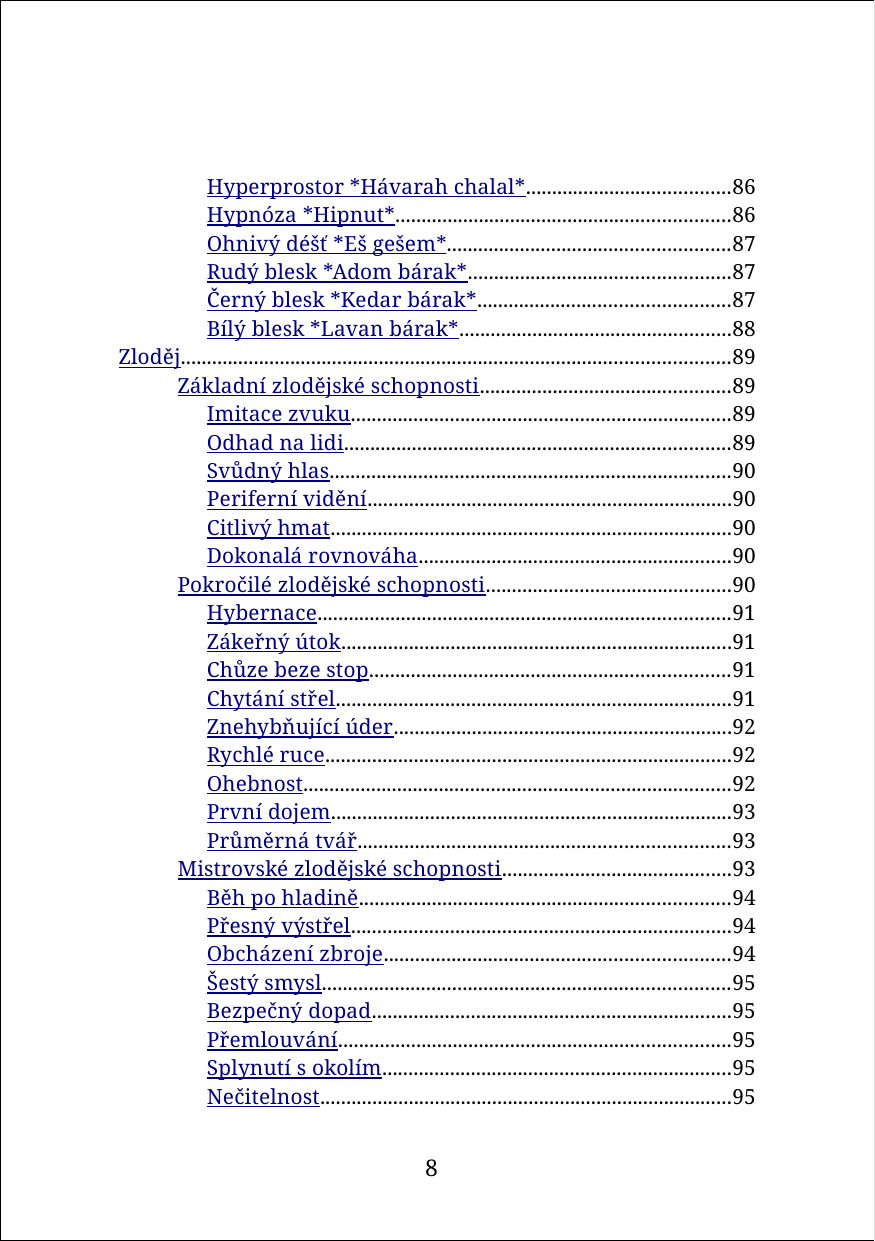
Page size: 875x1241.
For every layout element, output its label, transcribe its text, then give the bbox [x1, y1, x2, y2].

text Chůze beze stop 91 [207, 655, 756, 684]
text Ohebnost 92 [207, 769, 756, 797]
text Zákeřný útok 91 [207, 627, 756, 655]
text Hyperprostor *Hávarah chalal* 86 [207, 172, 756, 200]
text Přesný výstřel 94 [207, 911, 756, 939]
text Zloděj 89 [118, 342, 756, 371]
text Průměrná tvář 93 [207, 826, 756, 854]
text Rudý blesk *Adom bárak* 87 [207, 257, 756, 286]
text První dojem 93 [207, 797, 756, 826]
text Bezpečný dopad 95 [207, 996, 756, 1025]
text Bílý blesk *Lavan bárak* 88 [207, 314, 756, 342]
text Rychlé ruce 92 [207, 741, 756, 769]
text Černý blesk *Kedar bárak* 87 [207, 286, 756, 314]
text Pokročilé zlodějské schopnosti 90 [177, 570, 756, 598]
text Odhad na lidi 89 [207, 428, 756, 456]
text Imitace zvuku 89 [207, 399, 756, 428]
text Mistrovské zlodějské schopnosti 93 [177, 854, 756, 883]
text Periferní vidění 90 [207, 484, 756, 513]
text Hypnóza *Hipnut* 86 [207, 200, 756, 229]
text Hybernace 91 [207, 598, 756, 627]
text Citlivý hmat 90 [207, 513, 756, 541]
text Přemlouvání 95 [207, 1025, 756, 1053]
text Znehybňující úder 92 [207, 712, 756, 741]
text Obcházení zbroje 94 [207, 939, 756, 968]
text Šestý smysl 95 [207, 968, 756, 996]
text Splynutí s okolím 95 [207, 1053, 756, 1082]
text Ohnivý déšť *Eš gešem* 87 [207, 229, 756, 257]
text Nečitelnost 95 [207, 1082, 756, 1110]
text Chytání střel 91 [207, 684, 756, 712]
text Dokonalá rovnováha 90 [207, 541, 756, 570]
text Základní zlodějské schopnosti 89 [177, 371, 756, 399]
text Svůdný hlas 90 [207, 456, 756, 484]
text Běh po hladině 94 [207, 883, 756, 911]
